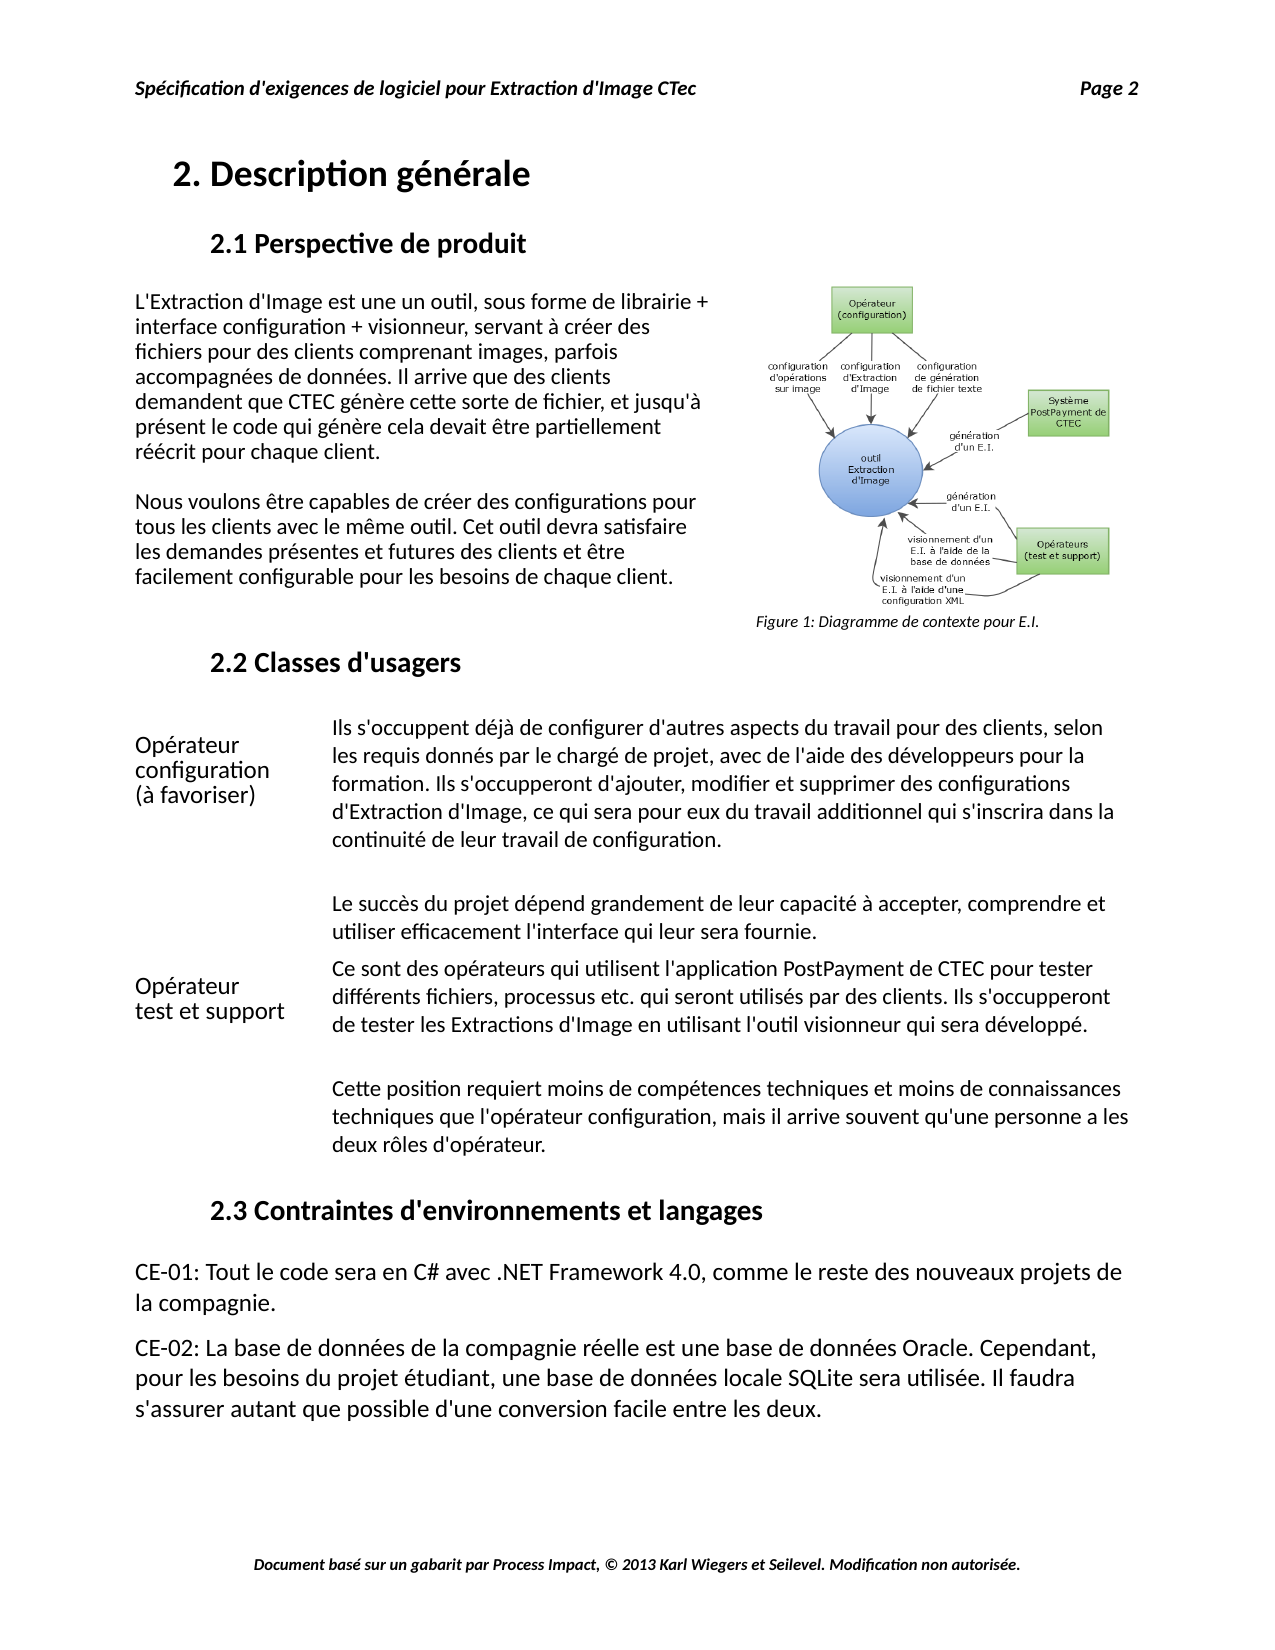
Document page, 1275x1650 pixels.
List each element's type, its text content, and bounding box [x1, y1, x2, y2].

subtitle Perspective de produit [210, 225, 1140, 261]
table_header Opérateur configuration (à favoriser) [124, 709, 313, 949]
table_cell Ce sont des opérateurs qui utilisent l'application PostPayment de CTEC pour tester différents fichiers, processus etc. qui seront utilisés par des clients. Ils s'occupperont de tester les Extractions d'Image en utilisant l'outil visionneur qui sera développé. Cette position requiert moins de compétences techniques et moins de connaissances techniques que l'opérateur configuration, mais il arrive souvent qu'une personne a les deux rôles d'opérateur. [313, 950, 1151, 1162]
table_cell Opérateur test et support [124, 950, 313, 1162]
table_header Ils s'occuppent déjà de configurer d'autres aspects du travail pour des clients, selon les requis donnés par le chargé de projet, avec de l'aide des développeurs pour la formation. Ils s'occupperont d'ajouter, modifier et supprimer des configurations d'Extraction d'Image, ce qui sera pour eux du travail additionnel qui s'inscrira dans la continuité de leur travail de configuration. Le succès du projet dépend grandement de leur capacité à accepter, comprendre et utiliser efficacement l'interface qui leur sera fournie. [313, 709, 1151, 949]
text L'Extraction d'Image est une un outil, sous forme de librairie + interface configuration + visionneur, servant à créer des fichiers pour des clients comprenant images, parfois accompagnées de données. Il arrive que des clients demandent que CTEC génère cette sorte de fichier, et jusqu'à présent le code qui génère cela devait être partiellement réécrit pour chaque client. [135, 290, 744, 465]
subtitle Classes d'usagers [210, 644, 1140, 679]
subtitle [744, 272, 1134, 284]
text CE-01: Tout le code sera en C# avec .NET Framework 4.0, comme le reste des nouveaux projets de la compagnie. [135, 1256, 1140, 1317]
subtitle [744, 633, 1134, 663]
subtitle Description générale [172, 150, 1140, 196]
list Figure 1: Diagramme de contexte pour E.I. [744, 284, 1134, 633]
subtitle Contraintes d'environnements et langages [210, 1192, 1140, 1227]
text Nous voulons être capables de créer des configurations pour tous les clients avec le même outil. Cet outil devra satisfaire les demandes présentes et futures des clients et être facilement configurable pour les besoins de chaque client. [135, 490, 744, 590]
picture [765, 284, 1114, 608]
text CE-02: La base de données de la compagnie réelle est une base de données Oracle. Cependant, pour les besoins du projet étudiant, une base de données locale SQLite sera utilisée. Il faudra s'assurer autant que possible d'une conversion facile entre les deux. [135, 1332, 1140, 1423]
